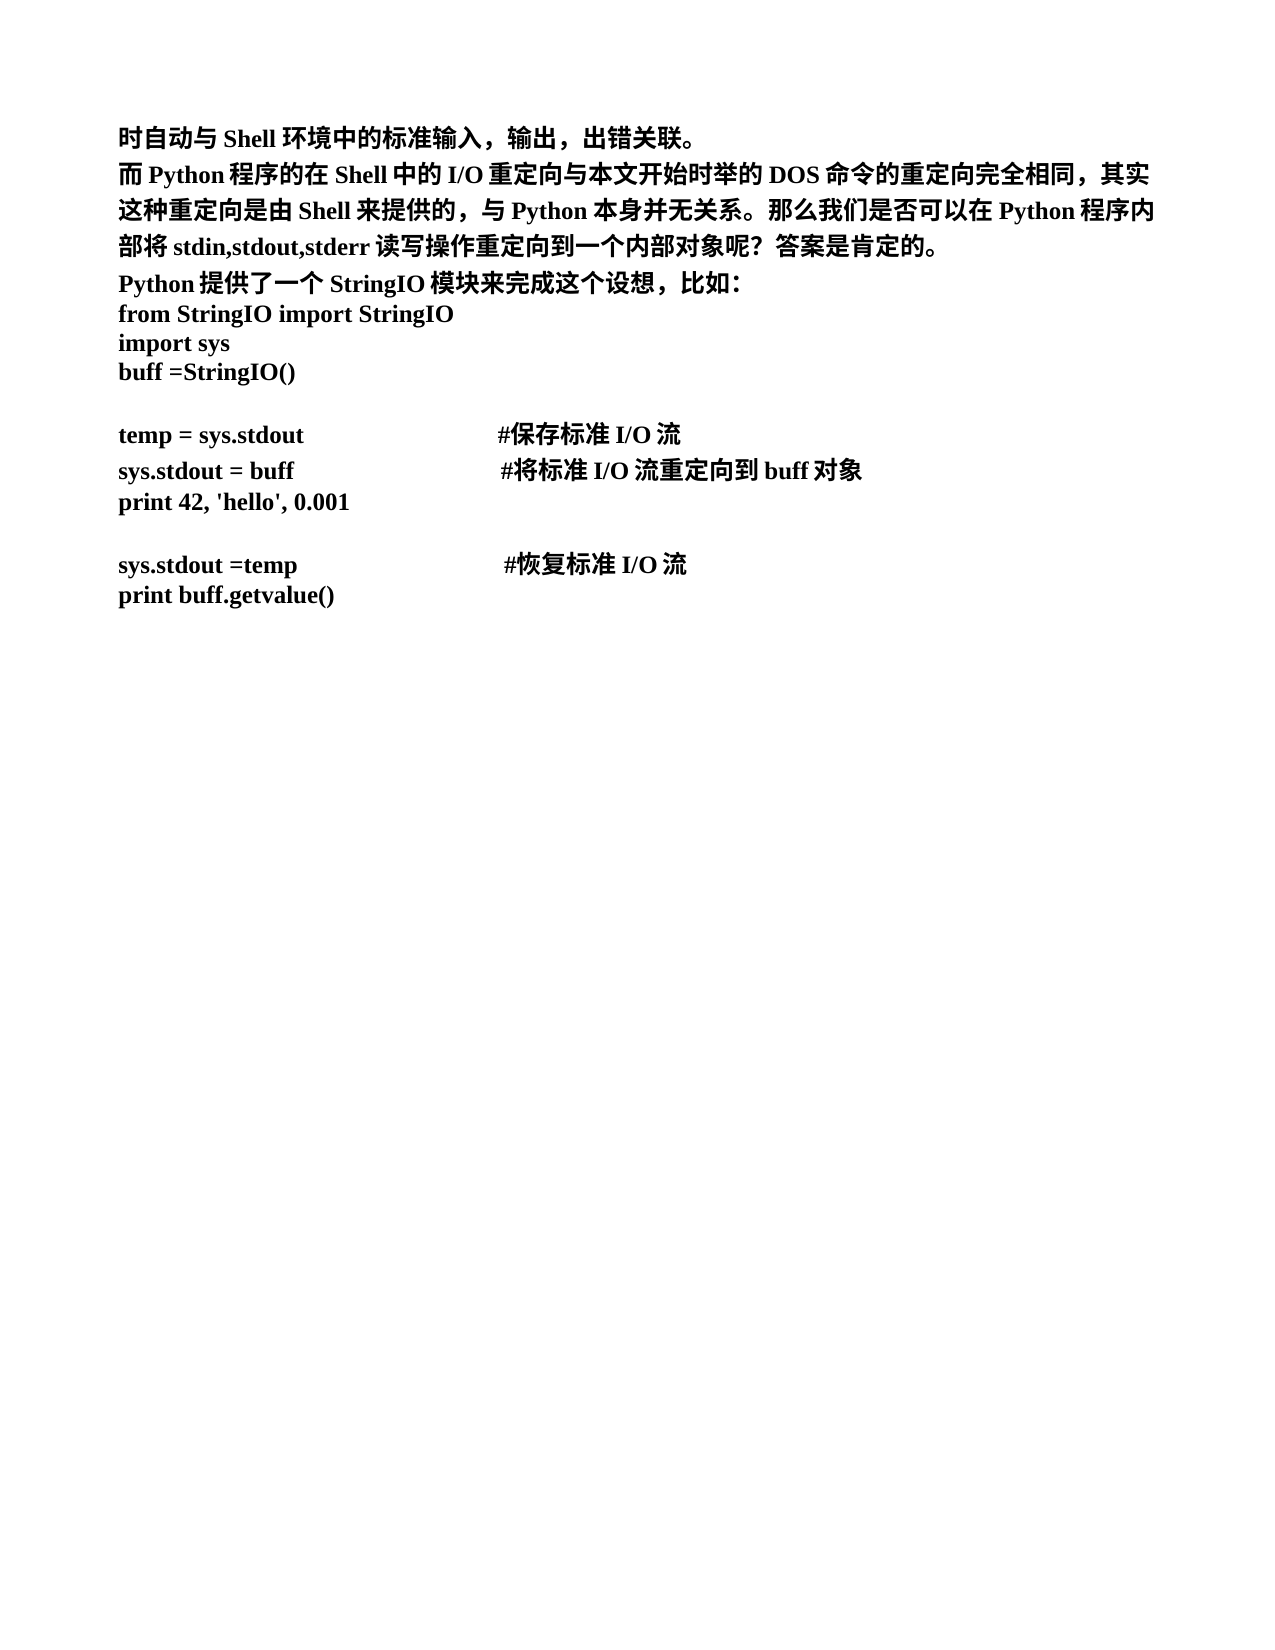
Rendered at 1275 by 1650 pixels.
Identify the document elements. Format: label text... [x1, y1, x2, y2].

text 时自动与Shell 环境中的标准输入，输出，出错关联。 而Python程序的在Shell中的I/O重定向与本文开始时举的DOS命令的重定向完全相同，其实这种重定向是由Shell来提供的，与Python 本身并无关系。那么我们是否可以在Python程序内部将stdin,stdout,stderr读写操作重定向到一个内部对象呢？答案是肯定的。 Python提供了一个StringIO模块来完成这个设想，比如： from StringIO import StringIO import sys buff =StringIO() temp = sys.stdout #保存标准I/O流 sys.stdout = buff #将标准I/O流重定向到buff对象 print 42, 'hello', 0.001 sys.stdout =temp #恢复标准I/O流 print buff.getvalue() [118, 118, 1157, 609]
